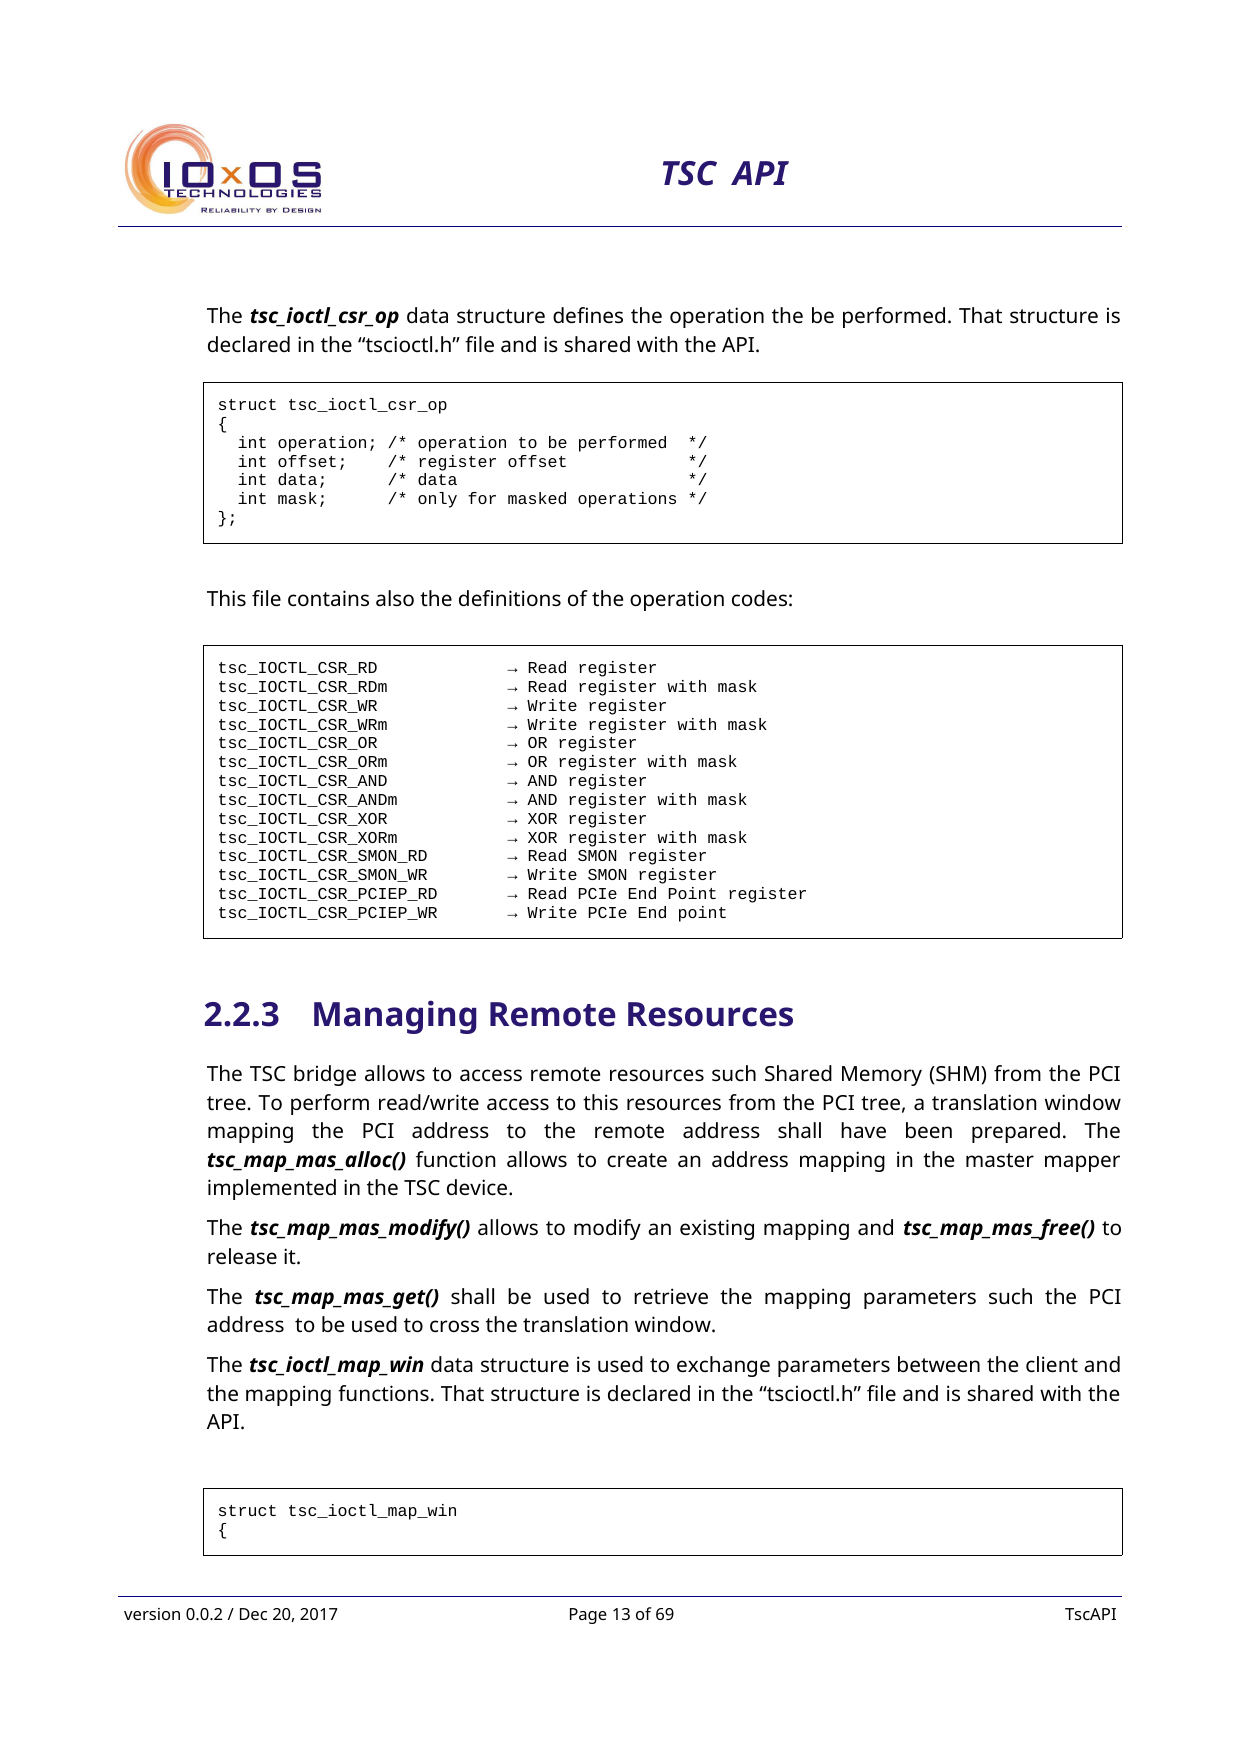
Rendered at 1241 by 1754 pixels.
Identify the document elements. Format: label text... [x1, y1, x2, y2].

text This file contains also the definitions of the operation codes: [207, 584, 1122, 612]
text tsc_IOCTL_CSR_RDm → Read register with mask [204, 663, 1122, 682]
text The TSC bridge allows to access remote resources such Shared Memory (SHM) from the PCI tree. To perform read/write access to this resources from the PCI tree, a translation window mapping the PCI address to the remote address shall have been prepared. The tsc_map_mas_alloc() function allows to create an address mapping in the master mapper implemented in the TSC device. [207, 1059, 1122, 1202]
text tsc_IOCTL_CSR_AND → AND register [204, 758, 1122, 777]
text tsc_IOCTL_CSR_PCIEP_RD → Read PCIe End Point register [204, 871, 1122, 890]
text struct tsc_ioctl_csr_op [204, 383, 1122, 401]
text tsc_IOCTL_CSR_RD → Read register [204, 646, 1122, 663]
text int operation; /* operation to be performed */ [204, 419, 1122, 438]
text { [204, 401, 1122, 419]
text { [204, 1507, 1122, 1555]
text tsc_IOCTL_CSR_SMON_RD → Read SMON register [204, 833, 1122, 852]
text The tsc_map_mas_modify() allows to modify an existing mapping and tsc_map_mas_free() to release it. [207, 1213, 1122, 1270]
text The tsc_ioctl_csr_op data structure defines the operation the be performed. That structure is declared in the “tscioctl.h” file and is shared with the API. [207, 301, 1122, 358]
text int data; /* data */ [204, 457, 1122, 476]
text int mask; /* only for masked operations */ [204, 476, 1122, 495]
text tsc_IOCTL_CSR_SMON_WR → Write SMON register [204, 852, 1122, 871]
text tsc_IOCTL_CSR_OR → OR register [204, 720, 1122, 739]
picture [123, 123, 323, 217]
subtitle Managing Remote Resources [195, 990, 1122, 1036]
text tsc_IOCTL_CSR_PCIEP_WR → Write PCIe End point [204, 890, 1122, 938]
text int offset; /* register offset */ [204, 438, 1122, 457]
text tsc_IOCTL_CSR_WRm → Write register with mask [204, 701, 1122, 720]
text tsc_IOCTL_CSR_WR → Write register [204, 682, 1122, 701]
text tsc_IOCTL_CSR_ORm → OR register with mask [204, 739, 1122, 758]
text }; [204, 495, 1122, 543]
text tsc_IOCTL_CSR_XORm → XOR register with mask [204, 814, 1122, 833]
text tsc_IOCTL_CSR_XOR → XOR register [204, 795, 1122, 814]
text struct tsc_ioctl_map_win [204, 1489, 1122, 1507]
text The tsc_map_mas_get() shall be used to retrieve the mapping parameters such the PCI address to be used to cross the translation window. [207, 1282, 1122, 1339]
text The tsc_ioctl_map_win data structure is used to exchange parameters between the client and the mapping functions. That structure is declared in the “tscioctl.h” file and is shared with the API. [207, 1351, 1122, 1436]
text tsc_IOCTL_CSR_ANDm → AND register with mask [204, 777, 1122, 795]
